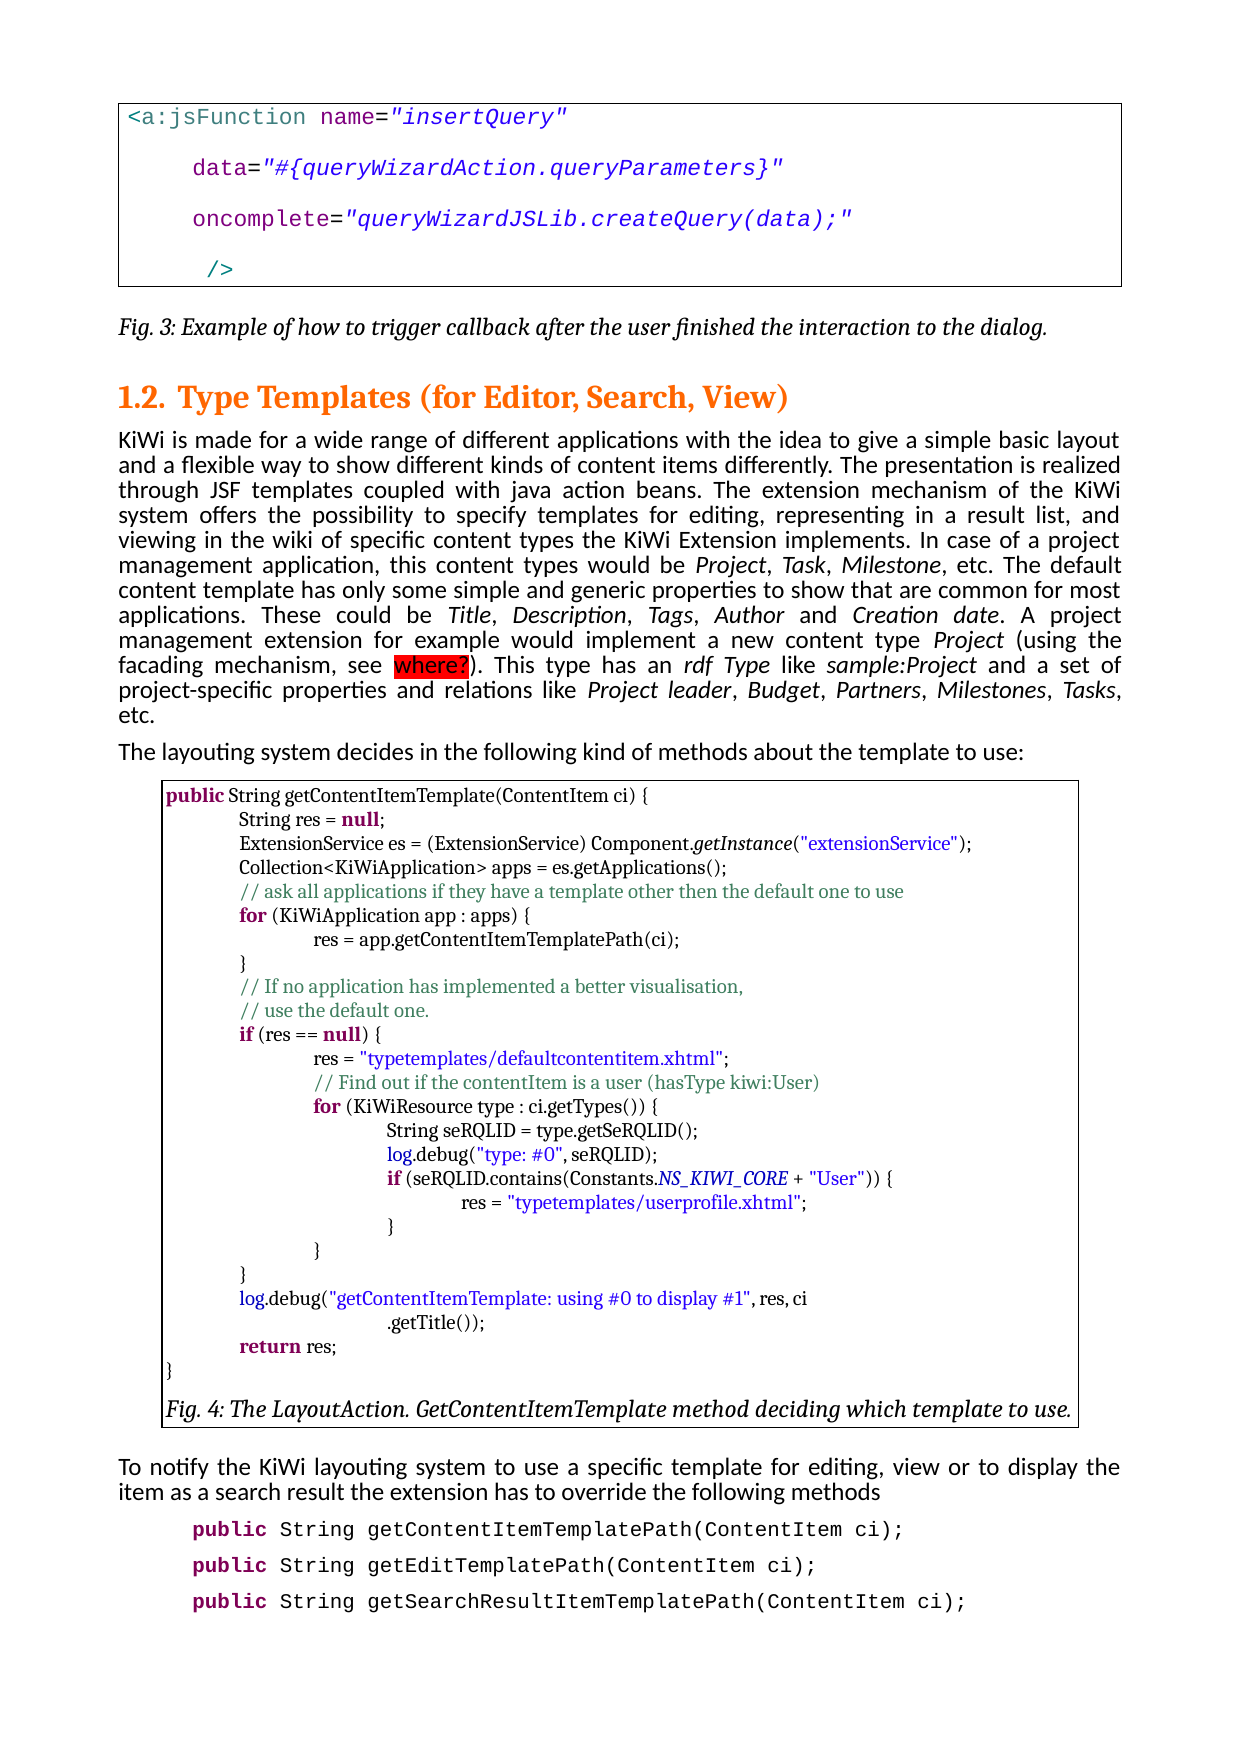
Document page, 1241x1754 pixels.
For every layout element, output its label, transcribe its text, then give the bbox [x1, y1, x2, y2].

text data="#{queryWizardAction.queryParameters}" [119, 153, 1121, 182]
text } [165, 1239, 1075, 1263]
text public String getContentItemTemplate(ContentItem ci) { [165, 783, 1075, 807]
text Collection<KiWiApplication> apps = es.getApplications(); [165, 855, 1075, 879]
text oncomplete="queryWizardJSLib.createQuery(data);" [119, 204, 1121, 233]
text To notify the KiWi layouting system to use a specific template for editing, view or to display the item as a search result the extension has to override the following methods [118, 1456, 1122, 1506]
text // If no application has implemented a better visualisation, [165, 975, 1075, 999]
text if (seRQLID.contains(Constants.NS_KIWI_CORE + "User")) { [165, 1167, 1075, 1191]
text The layouting system decides in the following kind of methods about the template to use: [118, 742, 1122, 767]
text // use the default one. [165, 999, 1075, 1023]
text if (res == null) { [165, 1023, 1075, 1047]
text } [165, 1215, 1075, 1239]
text Fig. 3: Example of how to trigger callback after the user finished the interaction to the dialog. [118, 312, 1122, 341]
text String seRQLID = type.getSeRQLID(); [165, 1119, 1075, 1143]
text ExtensionService es = (ExtensionService) Component.getInstance("extensionService"); [165, 831, 1075, 855]
text /> [119, 255, 1121, 286]
text log.debug("getContentItemTemplate: using #0 to display #1", res, ci [165, 1287, 1075, 1311]
text .getTitle()); [165, 1311, 1075, 1334]
text } [165, 951, 1075, 975]
text <a:jsFunction name="insertQuery" [119, 104, 1121, 132]
text // Find out if the contentItem is a user (hasType kiwi:User) [165, 1071, 1075, 1095]
text res = "typetemplates/defaultcontentitem.xhtml"; [165, 1047, 1075, 1071]
text Fig. 4: The LayoutAction. GetContentItemTemplate method deciding which template to use. [165, 1395, 1075, 1424]
text log.debug("type: #0", seRQLID); [165, 1143, 1075, 1167]
text for (KiWiApplication app : apps) { [165, 903, 1075, 927]
text KiWi is made for a wide range of different applications with the idea to give a simple basic layout and a flexible way to show different kinds of content items differently. The presentation is realized through JSF templates coupled with java action beans. The extension mechanism of the KiWi system offers the possibility to specify templates for editing, representing in a result list, and viewing in the wiki of specific content types the KiWi Extension implements. In case of a project management application, this content types would be Project, Task, Milestone, etc. The default content template has only some simple and generic properties to show that are common for most applications. These could be Title, Description, Tags, Author and Creation date. A project management extension for example would implement a new content type Project (using the facading mechanism, see where?). This type has an rdf Type like sample:Project and a set of project-specific properties and relations like Project leader, Budget, Partners, Milestones, Tasks, etc. [118, 429, 1122, 729]
text return res; [165, 1334, 1075, 1358]
text String res = null; [165, 807, 1075, 831]
text // ask all applications if they have a template other then the default one to use [165, 879, 1075, 903]
subtitle Type Templates (for Editor, Search, View) [118, 379, 1122, 417]
text public String getContentItemTemplatePath(ContentItem ci); [118, 1519, 1122, 1543]
text for (KiWiResource type : ci.getTypes()) { [165, 1095, 1075, 1119]
text } [165, 1358, 1075, 1382]
text } [165, 1263, 1075, 1287]
text res = "typetemplates/userprofile.xhtml"; [165, 1191, 1075, 1215]
text res = app.getContentItemTemplatePath(ci); [165, 927, 1075, 951]
text public String getSearchResultItemTemplatePath(ContentItem ci); [118, 1591, 1122, 1615]
text public String getEditTemplatePath(ContentItem ci); [118, 1555, 1122, 1579]
